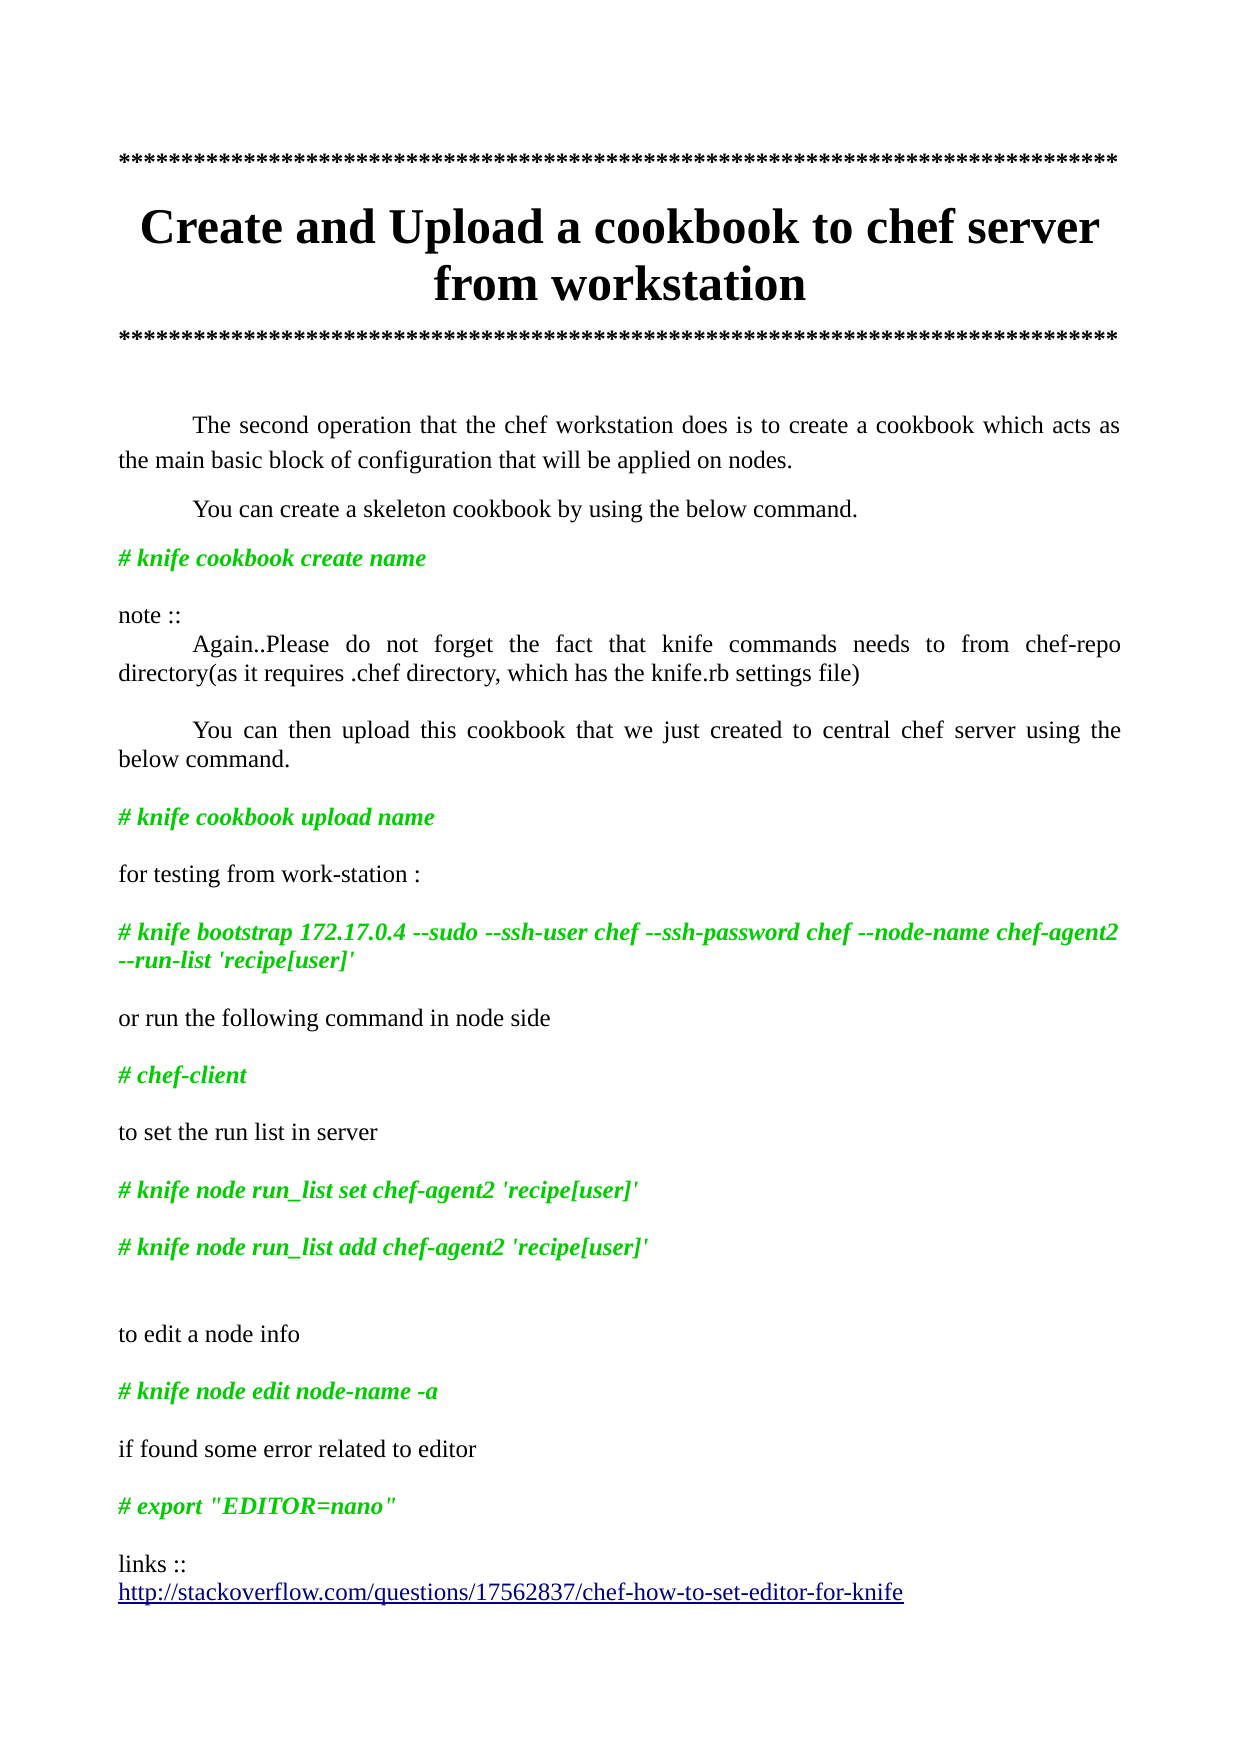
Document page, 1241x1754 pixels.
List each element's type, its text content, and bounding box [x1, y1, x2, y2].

text # knife cookbook create name [118, 543, 1122, 572]
text You can then upload this cookbook that we just created to central chef server using the below command. [118, 715, 1122, 773]
text Again..Please do not forget the fact that knife commands needs to from chef-repo directory(as it requires .chef directory, which has the knife.rb settings file) [118, 629, 1122, 687]
text links :: [118, 1549, 1122, 1577]
text The second operation that the chef workstation does is to create a cookbook which acts as the main basic block of configuration that will be applied on nodes. [118, 410, 1122, 473]
text ******************************************************************************** [118, 147, 1122, 176]
text if found some error related to editor [118, 1434, 1122, 1462]
text # knife cookbook upload name [118, 802, 1122, 830]
text http://stackoverflow.com/questions/17562837/chef-how-to-set-editor-for-knife [118, 1577, 1122, 1606]
text # knife bootstrap 172.17.0.4 --sudo --ssh-user chef --ssh-password chef --node-name chef-agent2 --run-list 'recipe[user]' [118, 917, 1122, 974]
text to set the run list in server [118, 1117, 1122, 1146]
text for testing from work-station : [118, 859, 1122, 888]
text or run the following command in node side [118, 1003, 1122, 1032]
subtitle Create and Upload a cookbook to chef server from workstation [118, 196, 1122, 311]
text note :: [118, 600, 1122, 629]
text # knife node run_list set chef-agent2 'recipe[user]' [118, 1175, 1122, 1204]
text You can create a skeleton cookbook by using the below command. [118, 494, 1122, 522]
text # export "EDITOR=nano" [118, 1491, 1122, 1520]
text # knife node run_list add chef-agent2 'recipe[user]' [118, 1232, 1122, 1261]
text # knife node edit node-name -a [118, 1376, 1122, 1405]
text ******************************************************************************** [118, 324, 1122, 353]
text # chef-client [118, 1060, 1122, 1089]
text to edit a node info [118, 1319, 1122, 1347]
